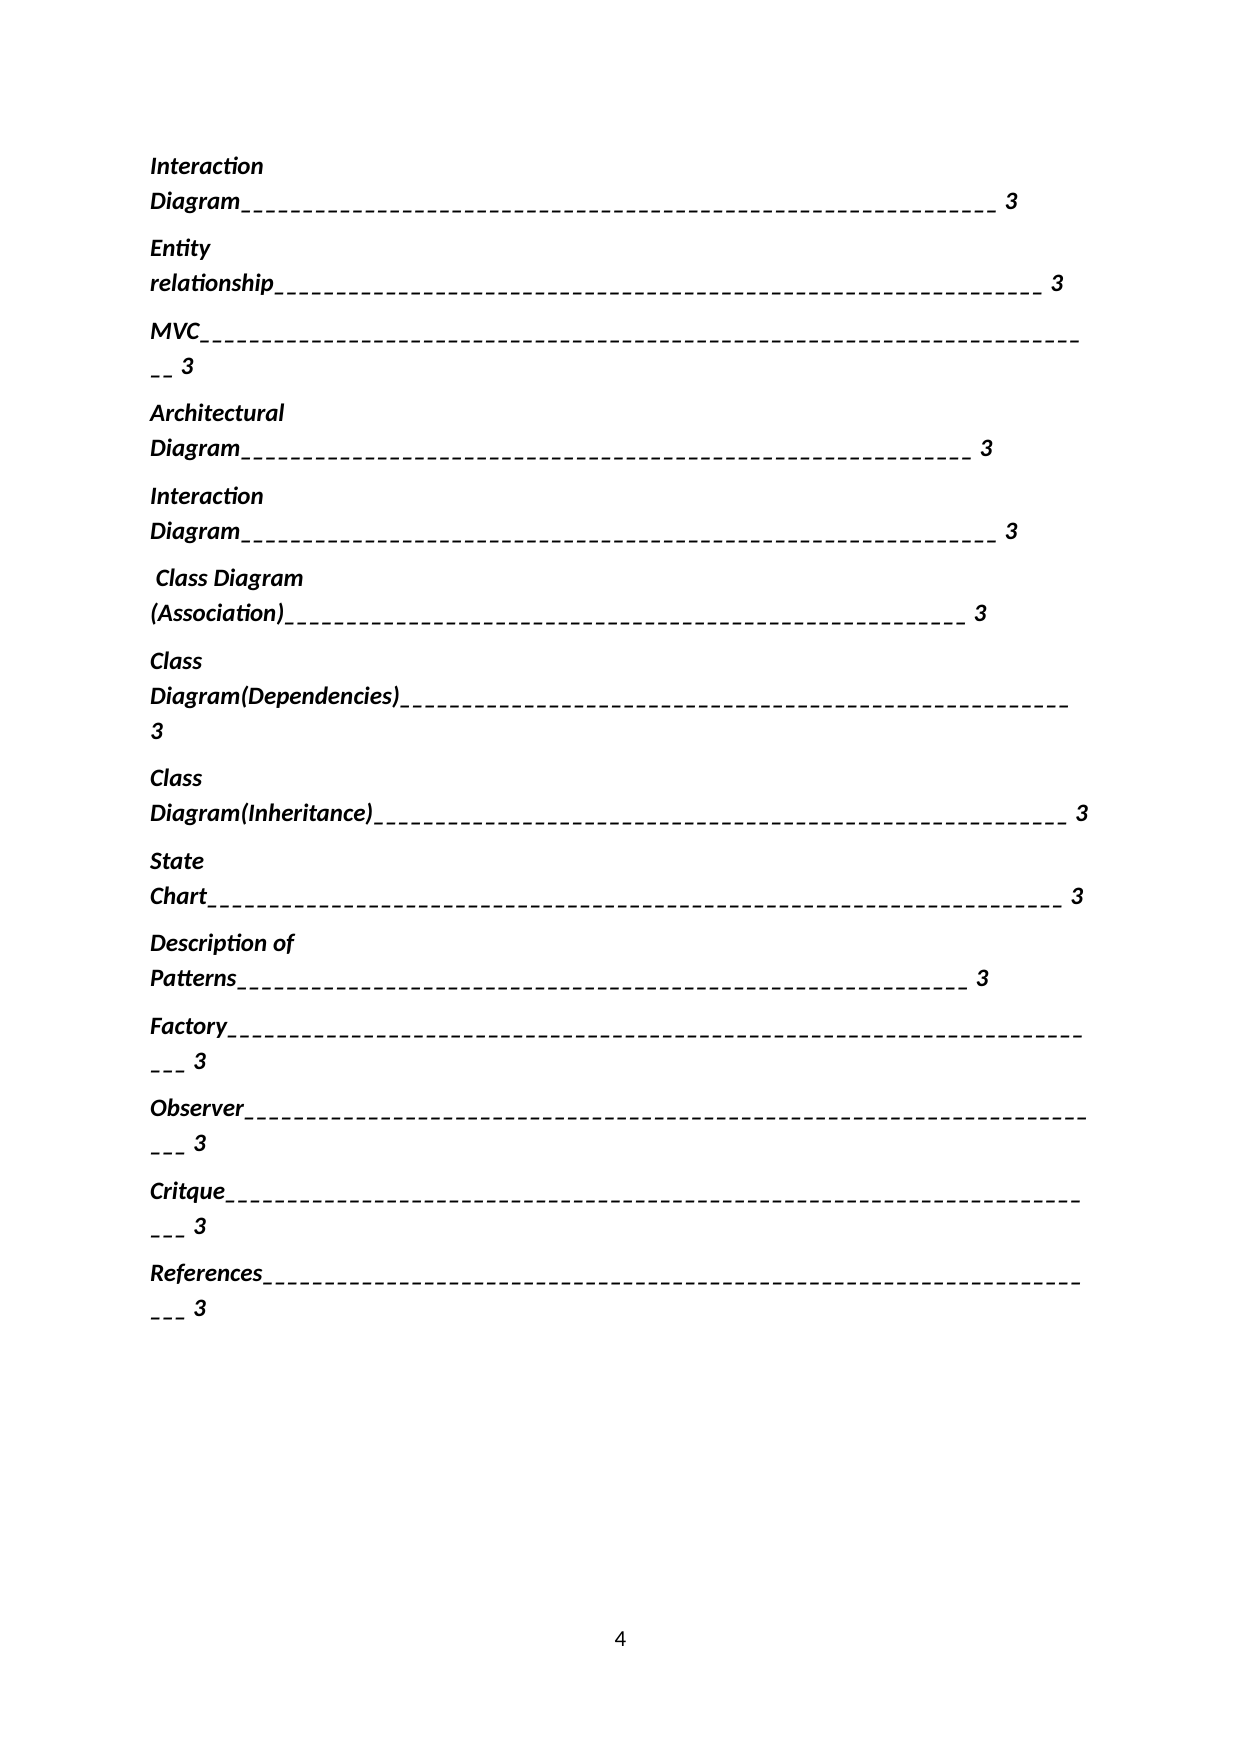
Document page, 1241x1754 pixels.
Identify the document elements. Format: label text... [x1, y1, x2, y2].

text Critque________________________________________________________________________ 3 [150, 1175, 1090, 1241]
text Class Diagram(Dependencies)______________________________________________________ 3 [150, 645, 1090, 746]
text Factory________________________________________________________________________ 3 [150, 1010, 1090, 1076]
text Interaction Diagram_____________________________________________________________ 3 [150, 150, 1090, 216]
text Class Diagram(Inheritance)________________________________________________________ 3 [150, 762, 1090, 828]
text Class Diagram (Association)_______________________________________________________ 3 [150, 562, 1090, 628]
text Description of Patterns___________________________________________________________ 3 [150, 927, 1090, 993]
text State Chart_____________________________________________________________________ 3 [150, 845, 1090, 911]
text Entity relationship______________________________________________________________ 3 [150, 232, 1090, 298]
text Interaction Diagram_____________________________________________________________ 3 [150, 480, 1090, 546]
text Architectural Diagram___________________________________________________________ 3 [150, 397, 1090, 463]
text References_____________________________________________________________________ 3 [150, 1257, 1090, 1323]
text Observer_______________________________________________________________________ 3 [150, 1092, 1090, 1158]
text MVC_________________________________________________________________________ 3 [150, 315, 1090, 381]
